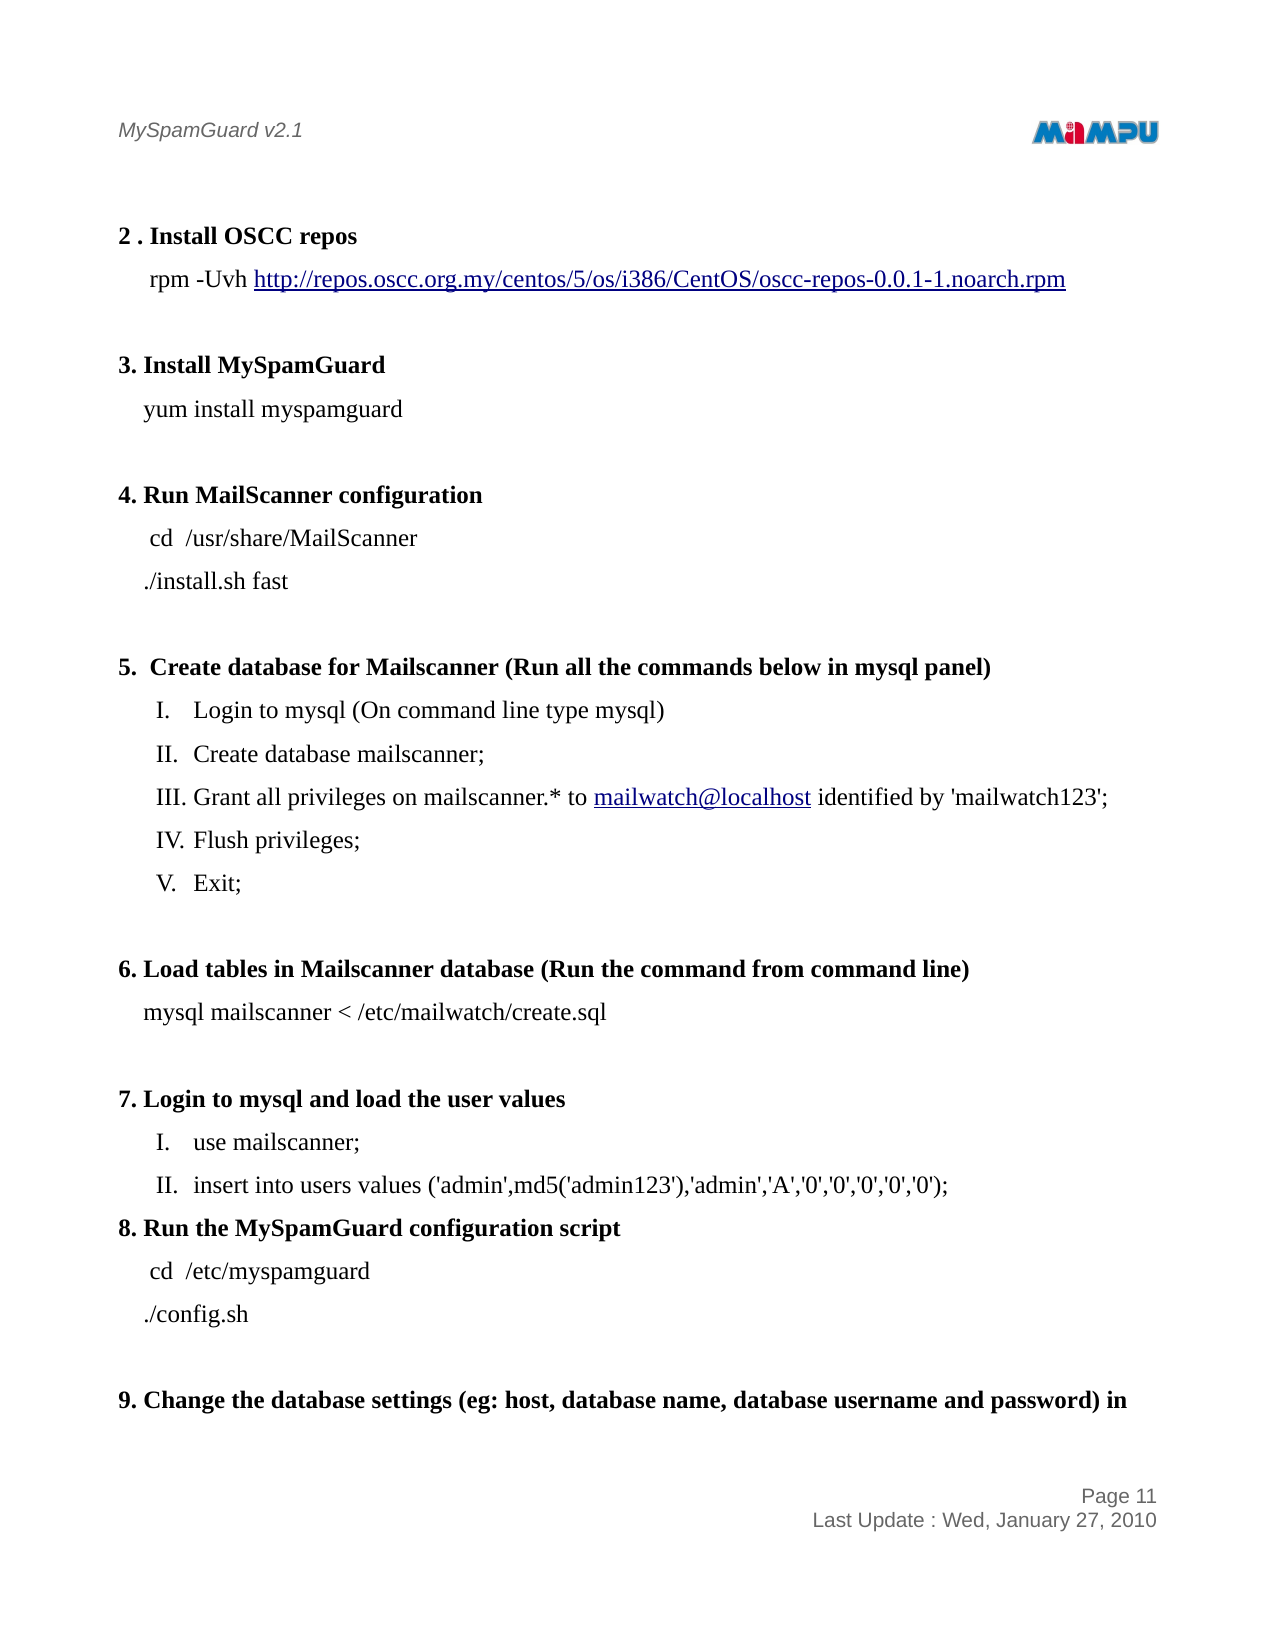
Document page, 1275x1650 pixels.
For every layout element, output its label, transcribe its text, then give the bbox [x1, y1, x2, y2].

list Flush privileges; [156, 825, 1157, 854]
list Create database mailscanner; [156, 739, 1157, 767]
text 7. Login to mysql and load the user values [118, 1084, 1157, 1112]
list Login to mysql (On command line type mysql) [156, 696, 1157, 724]
text ./install.sh fast [118, 566, 1157, 595]
text rpm -Uvh http://repos.oscc.org.my/centos/5/os/i386/CentOS/oscc-repos-0.0.1-1.noarch.rpm [118, 264, 1157, 293]
list use mailscanner; [156, 1127, 1157, 1156]
text cd /usr/share/MailScanner [118, 523, 1157, 552]
list Exit; [156, 868, 1157, 897]
text 2 . Install OSCC repos [118, 221, 1157, 250]
text ./config.sh [118, 1299, 1157, 1328]
list insert into users values ('admin',md5('admin123'),'admin','A','0','0','0','0','0'); [156, 1170, 1157, 1199]
list Grant all privileges on mailscanner.* to mailwatch@localhost identified by 'mailwatch123'; [156, 782, 1157, 811]
text cd /etc/myspamguard [118, 1256, 1157, 1285]
text 6. Load tables in Mailscanner database (Run the command from command line) [118, 954, 1157, 983]
text 3. Install MySpamGuard [118, 351, 1157, 379]
text 4. Run MailScanner configuration [118, 480, 1157, 509]
text 9. Change the database settings (eg: host, database name, database username and password) in [118, 1386, 1157, 1414]
text mysql mailscanner < /etc/mailwatch/create.sql [118, 997, 1157, 1026]
text 5. Create database for Mailscanner (Run all the commands below in mysql panel) [118, 652, 1157, 681]
picture [1031, 120, 1161, 145]
text 8. Run the MySpamGuard configuration script [118, 1213, 1157, 1242]
text yum install myspamguard [118, 394, 1157, 422]
